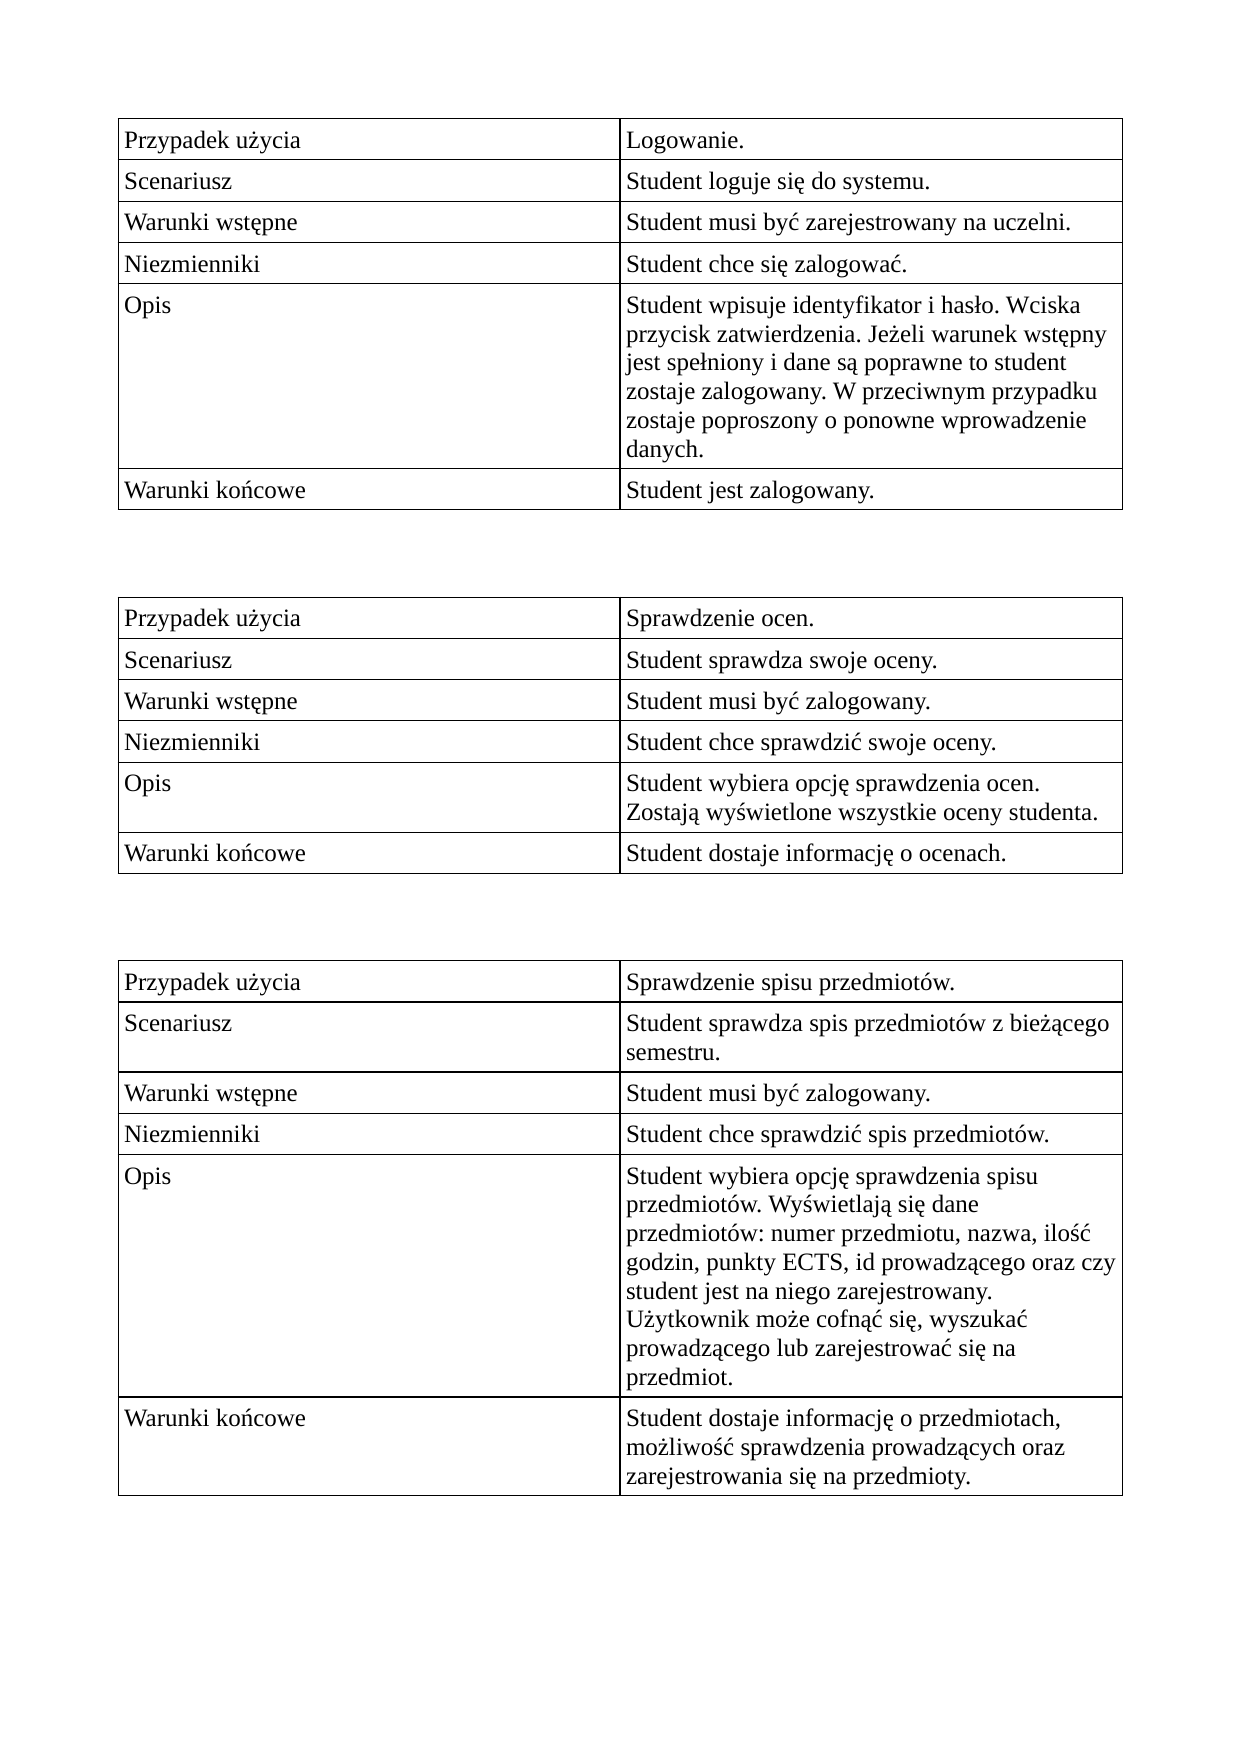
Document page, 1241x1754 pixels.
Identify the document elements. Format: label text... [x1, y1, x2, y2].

table_cell Niezmienniki [119, 1114, 619, 1154]
table_cell Warunki wstępne [119, 680, 619, 720]
table_header Logowanie. [621, 119, 1122, 159]
table_header Sprawdzenie spisu przedmiotów. [621, 961, 1122, 1001]
table_header Przypadek użycia [119, 119, 619, 159]
table_cell Opis [119, 284, 619, 468]
table_cell Warunki wstępne [119, 202, 619, 242]
table_cell Student wybiera opcję sprawdzenia ocen. Zostają wyświetlone wszystkie oceny studenta. [621, 763, 1122, 832]
table_cell Scenariusz [119, 639, 619, 679]
table_header Przypadek użycia [119, 961, 619, 1001]
table_cell Student musi być zarejestrowany na uczelni. [621, 202, 1122, 242]
table_cell Student musi być zalogowany. [621, 680, 1122, 720]
table_cell Opis [119, 763, 619, 832]
table_cell Scenariusz [119, 1003, 619, 1071]
table_cell Student wpisuje identyfikator i hasło. Wciska przycisk zatwierdzenia. Jeżeli warunek wstępny jest spełniony i dane są poprawne to student zostaje zalogowany. W przeciwnym przypadku zostaje poproszony o ponowne wprowadzenie danych. [621, 284, 1122, 468]
table_cell Student wybiera opcję sprawdzenia spisu przedmiotów. Wyświetlają się dane przedmiotów: numer przedmiotu, nazwa, ilość godzin, punkty ECTS, id prowadzącego oraz czy student jest na niego zarejestrowany. Użytkownik może cofnąć się, wyszukać prowadzącego lub zarejestrować się na przedmiot. [621, 1155, 1122, 1396]
table_cell Student chce sprawdzić spis przedmiotów. [621, 1114, 1122, 1154]
table_cell Student chce się zalogować. [621, 243, 1122, 283]
table_cell Student loguje się do systemu. [621, 160, 1122, 201]
table_cell Warunki końcowe [119, 833, 619, 873]
table_cell Student musi być zalogowany. [621, 1073, 1122, 1113]
table_header Przypadek użycia [119, 598, 619, 638]
table_cell Scenariusz [119, 160, 619, 201]
table_cell Warunki końcowe [119, 1398, 619, 1495]
table_cell Opis [119, 1155, 619, 1396]
table_cell Student dostaje informację o ocenach. [621, 833, 1122, 873]
table_header Sprawdzenie ocen. [621, 598, 1122, 638]
table_cell Student jest zalogowany. [621, 469, 1122, 509]
table_cell Warunki wstępne [119, 1073, 619, 1113]
table_cell Student sprawdza swoje oceny. [621, 639, 1122, 679]
table_cell Student chce sprawdzić swoje oceny. [621, 721, 1122, 762]
table_cell Niezmienniki [119, 243, 619, 283]
table_cell Niezmienniki [119, 721, 619, 762]
table_cell Student dostaje informację o przedmiotach, możliwość sprawdzenia prowadzących oraz zarejestrowania się na przedmioty. [621, 1398, 1122, 1495]
table_cell Warunki końcowe [119, 469, 619, 509]
table_cell Student sprawdza spis przedmiotów z bieżącego semestru. [621, 1003, 1122, 1071]
